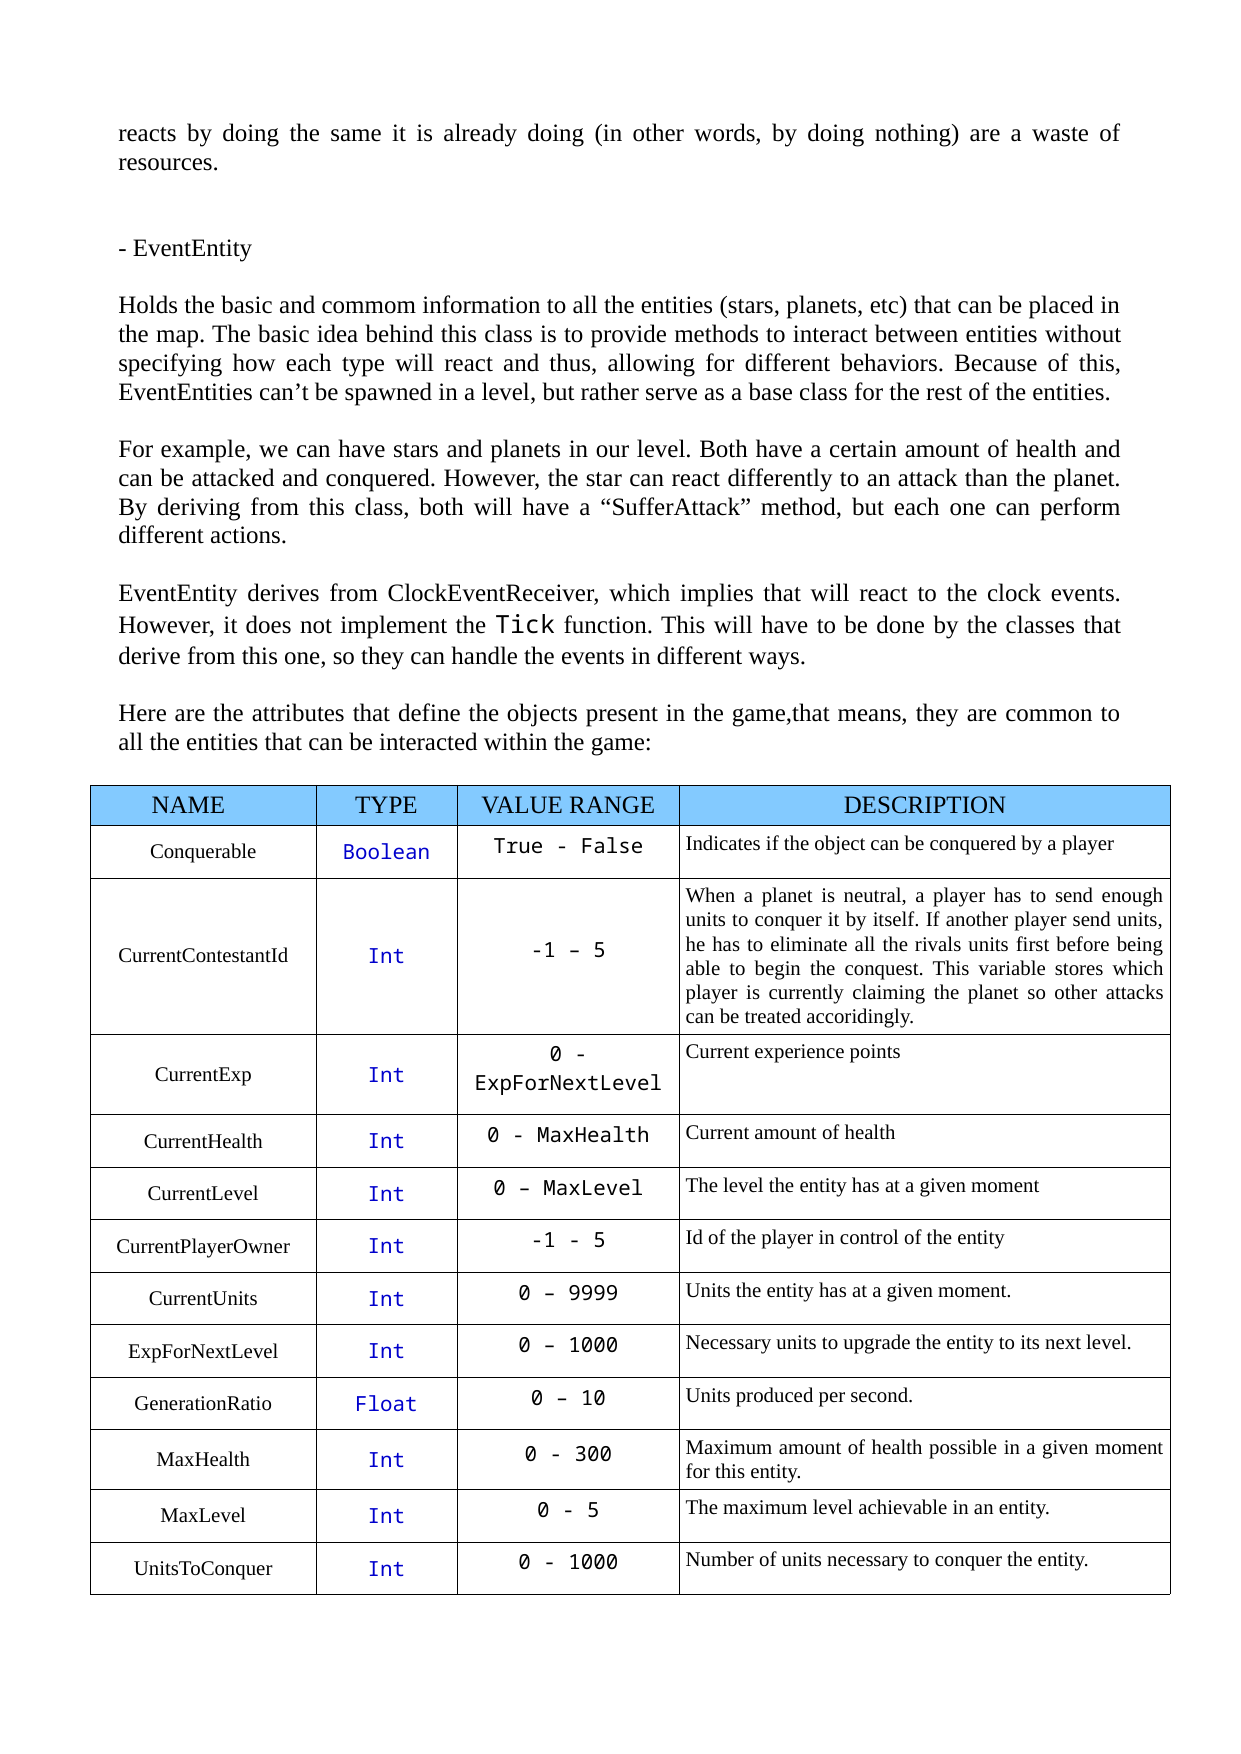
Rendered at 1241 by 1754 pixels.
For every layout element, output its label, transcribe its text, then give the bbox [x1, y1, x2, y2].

table_cell CurrentLevel [91, 1168, 316, 1219]
table_cell MaxLevel [91, 1490, 316, 1542]
text Here are the attributes that define the objects present in the game,that means, they are common to all the entities that can be interacted within the game: [118, 698, 1122, 756]
table_cell ExpForNextLevel [91, 1325, 316, 1377]
table_cell Current experience points [680, 1035, 1170, 1114]
table_cell Number of units necessary to conquer the entity. [680, 1543, 1170, 1594]
table_cell 0 – 10 [458, 1378, 679, 1429]
table_cell Int [317, 1115, 457, 1167]
table_cell True - False [458, 826, 679, 877]
table_header VALUE RANGE [458, 786, 679, 825]
table_cell When a planet is neutral, a player has to send enough units to conquer it by itself. If another player send units, he has to eliminate all the rivals units first before being able to begin the conquest. This variable stores which player is currently claiming the planet so other attacks can be treated accoridingly. [680, 879, 1170, 1033]
table_cell Conquerable [91, 826, 316, 877]
table_cell Int [317, 1220, 457, 1272]
table_cell Units the entity has at a given moment. [680, 1273, 1170, 1324]
table_header TYPE [317, 786, 457, 825]
table_cell CurrentHealth [91, 1115, 316, 1167]
table_cell 0 - 1000 [458, 1543, 679, 1594]
table_cell -1 - 5 [458, 1220, 679, 1272]
table_cell Int [317, 1543, 457, 1594]
table_cell Boolean [317, 826, 457, 877]
table_cell CurrentPlayerOwner [91, 1220, 316, 1272]
table_cell Units produced per second. [680, 1378, 1170, 1429]
table_cell CurrentExp [91, 1035, 316, 1114]
table_cell -1 – 5 [458, 879, 679, 1033]
table_cell MaxHealth [91, 1430, 316, 1489]
text - EventEntity [118, 233, 1122, 262]
text reacts by doing the same it is already doing (in other words, by doing nothing) are a waste of resources. [118, 118, 1122, 176]
table_cell Indicates if the object can be conquered by a player [680, 826, 1170, 877]
table_cell 0 - MaxHealth [458, 1115, 679, 1167]
table_cell The level the entity has at a given moment [680, 1168, 1170, 1219]
table_cell Int [317, 1035, 457, 1114]
table_cell Necessary units to upgrade the entity to its next level. [680, 1325, 1170, 1377]
table_cell Float [317, 1378, 457, 1429]
table_cell Int [317, 1325, 457, 1377]
table_cell CurrentContestantId [91, 879, 316, 1033]
table_cell The maximum level achievable in an entity. [680, 1490, 1170, 1542]
table_cell Maximum amount of health possible in a given moment for this entity. [680, 1430, 1170, 1489]
table_cell GenerationRatio [91, 1378, 316, 1429]
table_cell 0 - 300 [458, 1430, 679, 1489]
table_header DESCRIPTION [680, 786, 1170, 825]
table_cell CurrentUnits [91, 1273, 316, 1324]
table_cell 0 – MaxLevel [458, 1168, 679, 1219]
text Holds the basic and commom information to all the entities (stars, planets, etc) that can be placed in the map. The basic idea behind this class is to provide methods to interact between entities without specifying how each type will react and thus, allowing for different behaviors. Because of this, EventEntities can’t be spawned in a level, but rather serve as a base class for the rest of the entities. [118, 291, 1122, 406]
table_cell Int [317, 1430, 457, 1489]
table_cell 0 - ExpForNextLevel [458, 1035, 679, 1114]
table_cell UnitsToConquer [91, 1543, 316, 1594]
table_cell Id of the player in control of the entity [680, 1220, 1170, 1272]
table_header NAME [91, 786, 316, 825]
table_cell Int [317, 1168, 457, 1219]
text EventEntity derives from ClockEventReceiver, which implies that will react to the clock events. However, it does not implement the Tick function. This will have to be done by the classes that derive from this one, so they can handle the events in different ways. [118, 578, 1122, 670]
table_cell Current amount of health [680, 1115, 1170, 1167]
table_cell Int [317, 1490, 457, 1542]
text For example, we can have stars and planets in our level. Both have a certain amount of health and can be attacked and conquered. However, the star can react differently to an attack than the planet. By deriving from this class, both will have a “SufferAttack” method, but each one can perform different actions. [118, 434, 1122, 549]
table_cell 0 – 9999 [458, 1273, 679, 1324]
table_cell 0 - 5 [458, 1490, 679, 1542]
table_cell Int [317, 879, 457, 1033]
table_cell Int [317, 1273, 457, 1324]
table_cell 0 – 1000 [458, 1325, 679, 1377]
